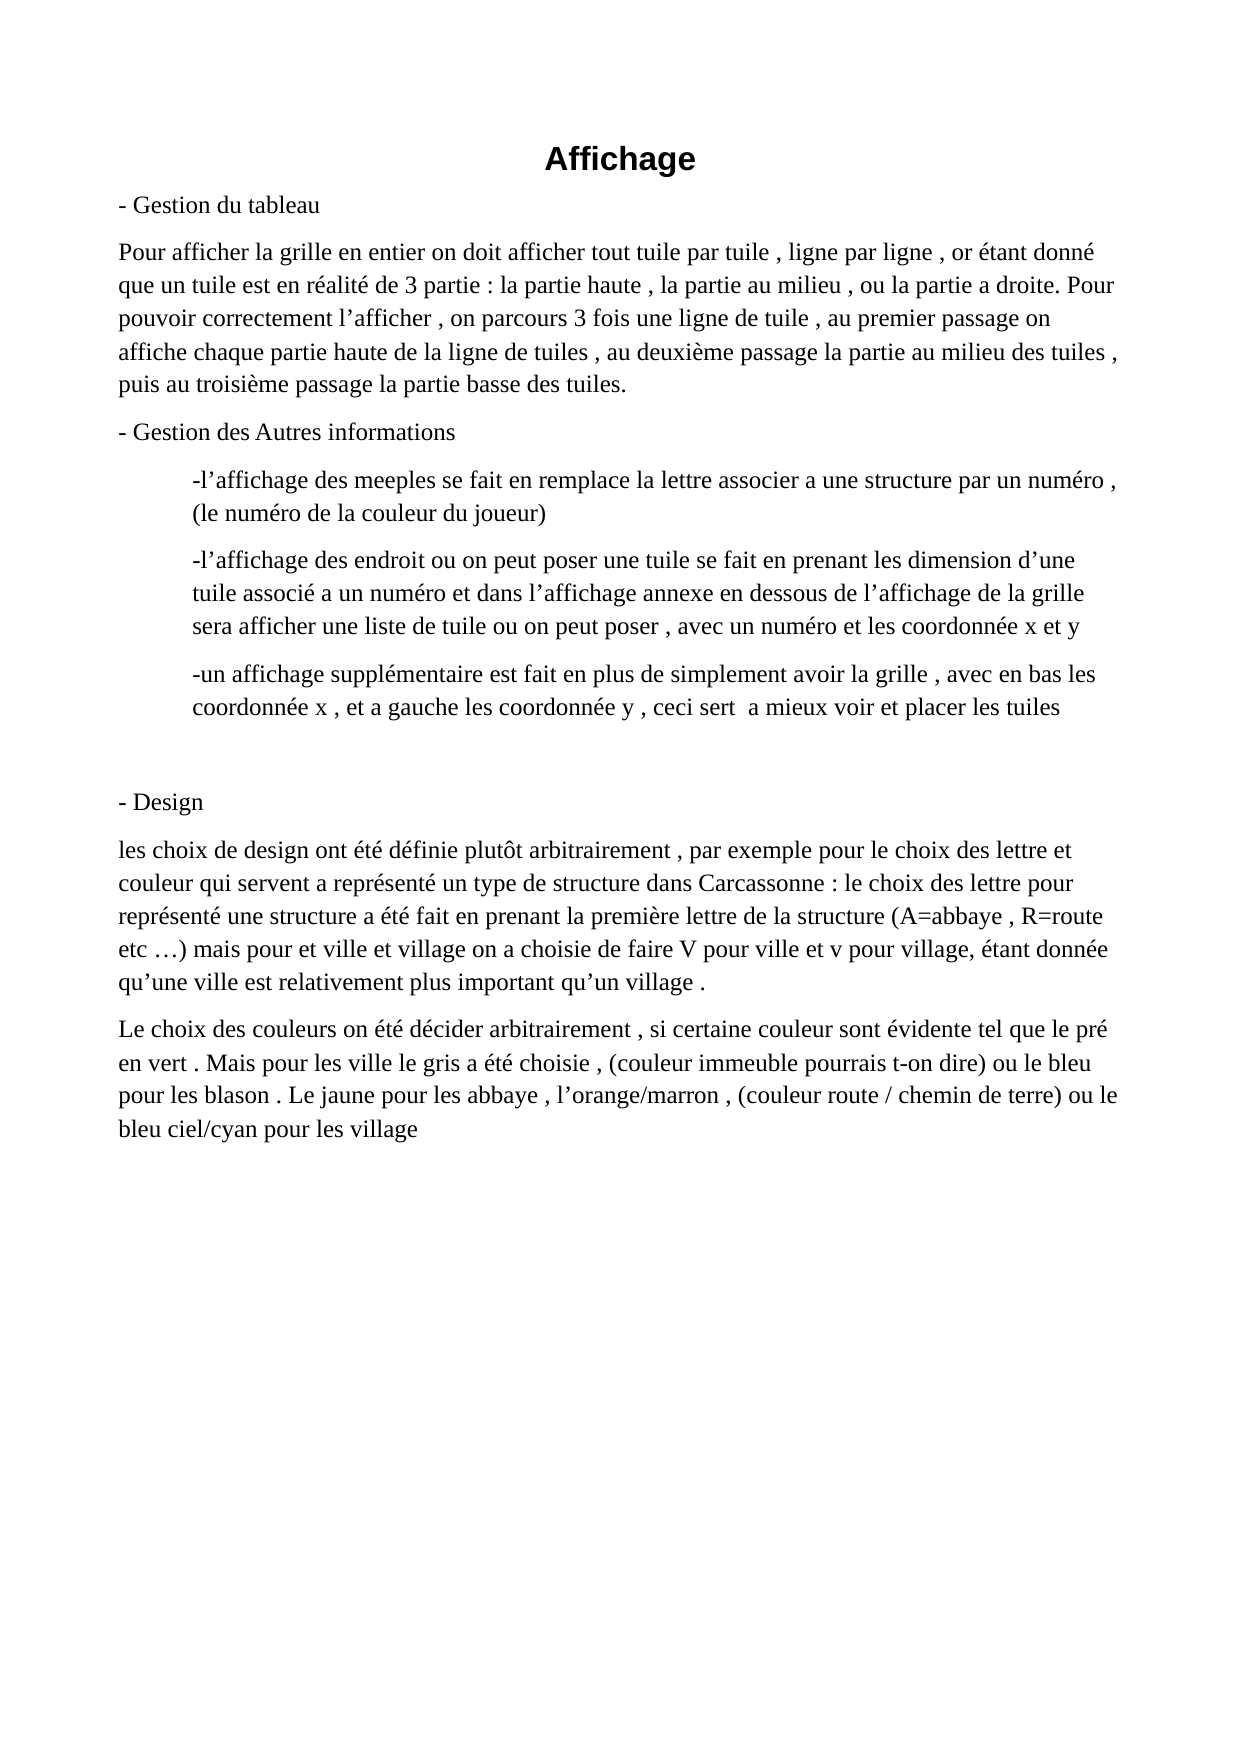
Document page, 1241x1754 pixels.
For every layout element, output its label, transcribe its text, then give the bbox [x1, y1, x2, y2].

text Pour afficher la grille en entier on doit afficher tout tuile par tuile , ligne par ligne , or étant donné que un tuile est en réalité de 3 partie : la partie haute , la partie au milieu , ou la partie a droite. Pour pouvoir correctement l’afficher , on parcours 3 fois une ligne de tuile , au premier passage on affiche chaque partie haute de la ligne de tuiles , au deuxième passage la partie au milieu des tuiles , puis au troisième passage la partie basse des tuiles. [118, 237, 1122, 398]
text - Gestion du tableau [118, 190, 1122, 219]
text Le choix des couleurs on été décider arbitrairement , si certaine couleur sont évidente tel que le pré en vert . Mais pour les ville le gris a été choisie , (couleur immeuble pourrais t-on dire) ou le bleu pour les blason . Le jaune pour les abbaye , l’orange/marron , (couleur route / chemin de terre) ou le bleu ciel/cyan pour les village [118, 1014, 1122, 1142]
text -l’affichage des endroit ou on peut poser une tuile se fait en prenant les dimension d’une tuile associé a un numéro et dans l’affichage annexe en dessous de l’affichage de la grille sera afficher une liste de tuile ou on peut poser , avec un numéro et les coordonnée x et y [118, 545, 1122, 640]
text -l’affichage des meeples se fait en remplace la lettre associer a une structure par un numéro , (le numéro de la couleur du joueur) [118, 465, 1122, 527]
text - Gestion des Autres informations [118, 417, 1122, 446]
text -un affichage supplémentaire est fait en plus de simplement avoir la grille , avec en bas les coordonnée x , et a gauche les coordonnée y , ceci sert a mieux voir et placer les tuiles [118, 659, 1122, 721]
subtitle Affichage [118, 139, 1122, 177]
text les choix de design ont été définie plutôt arbitrairement , par exemple pour le choix des lettre et couleur qui servent a représenté un type de structure dans Carcassonne : le choix des lettre pour représenté une structure a été fait en prenant la première lettre de la structure (A=abbaye , R=route etc …) mais pour et ville et village on a choisie de faire V pour ville et v pour village, étant donnée qu’une ville est relativement plus important qu’un village . [118, 835, 1122, 996]
text - Design [118, 787, 1122, 816]
